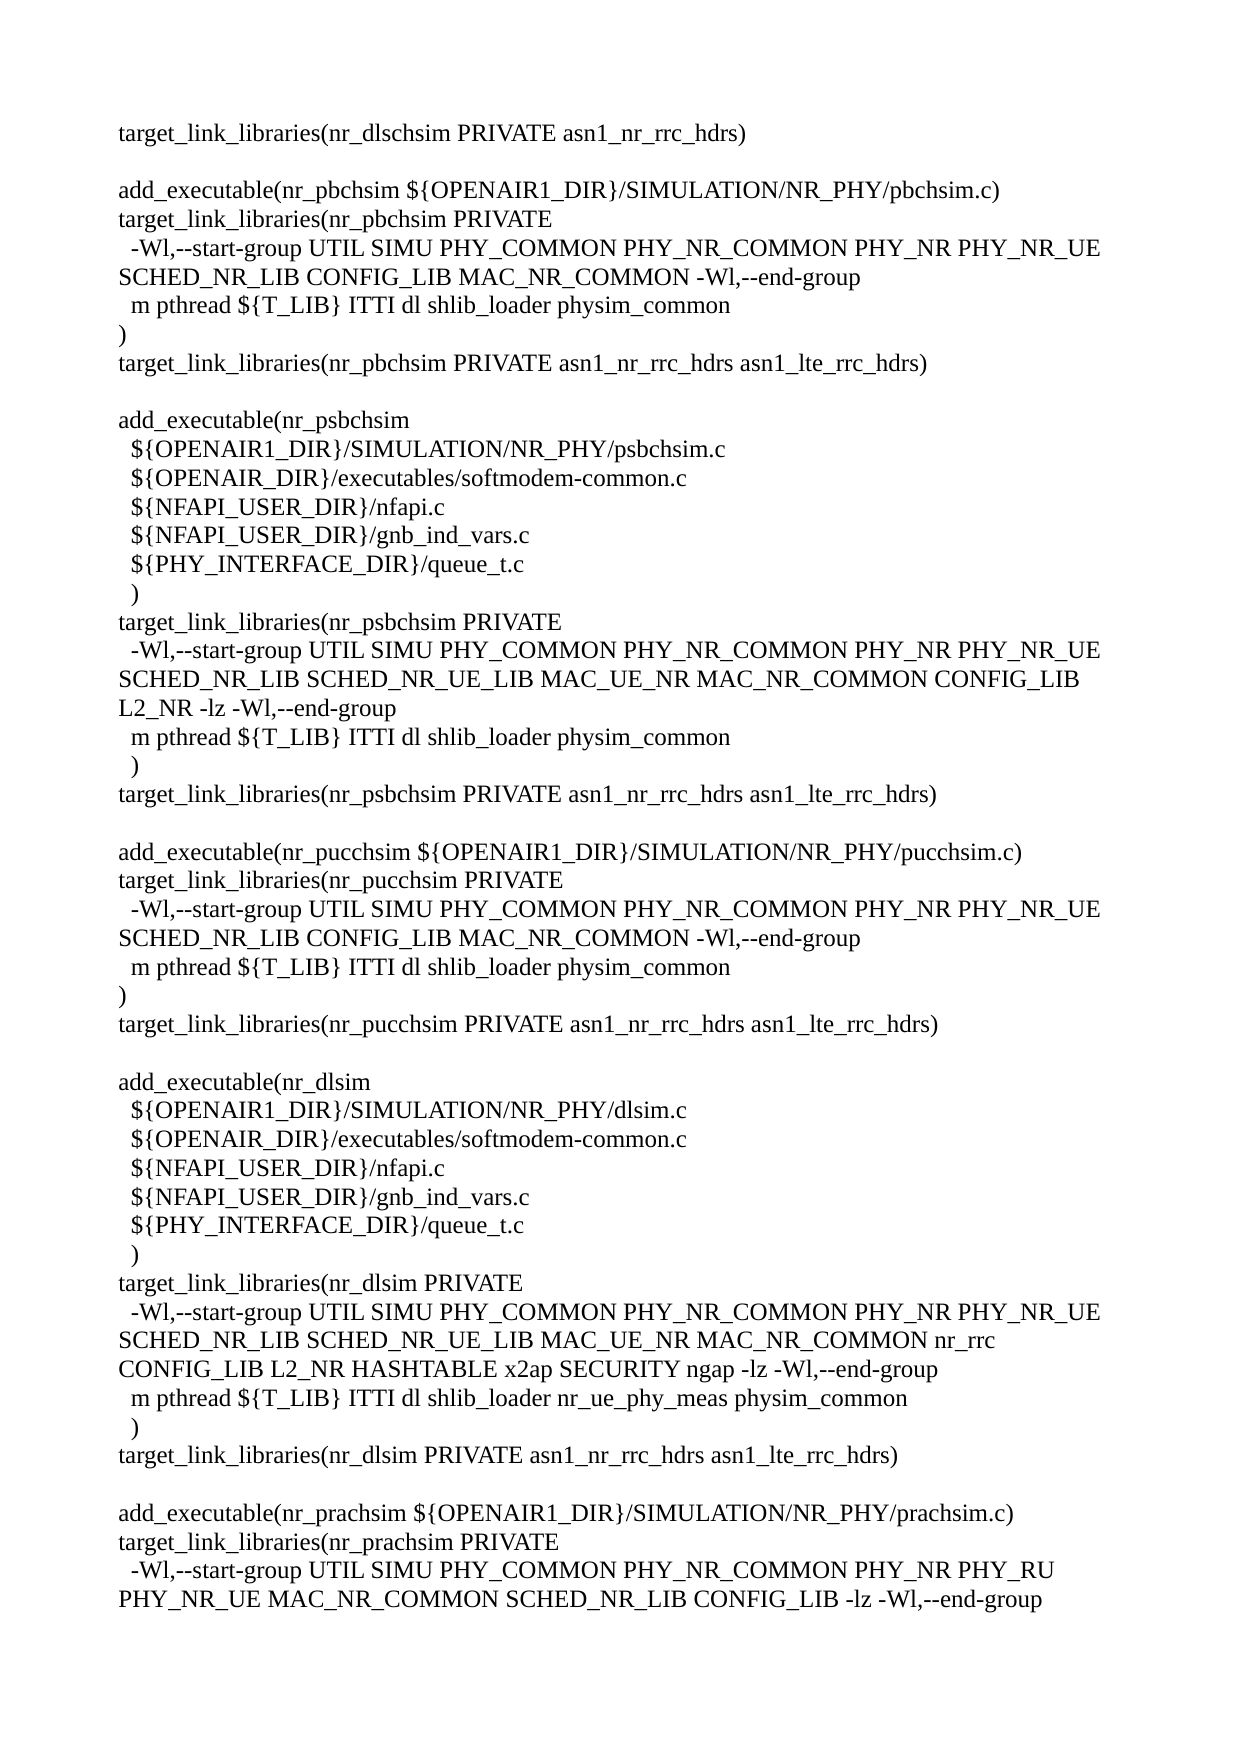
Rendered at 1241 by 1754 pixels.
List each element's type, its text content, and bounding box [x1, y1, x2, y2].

text ${OPENAIR_DIR}/executables/softmodem-common.c [118, 1124, 1122, 1153]
text ) [118, 981, 1122, 1009]
text ) [118, 1239, 1122, 1268]
text -Wl,--start-group UTIL SIMU PHY_COMMON PHY_NR_COMMON PHY_NR PHY_NR_UE SCHED_NR_LIB SCHED_NR_UE_LIB MAC_UE_NR MAC_NR_COMMON nr_rrc CONFIG_LIB L2_NR HASHTABLE x2ap SECURITY ngap -lz -Wl,--end-group [118, 1297, 1122, 1383]
text ${NFAPI_USER_DIR}/nfapi.c [118, 1153, 1122, 1182]
text target_link_libraries(nr_dlsim PRIVATE [118, 1268, 1122, 1297]
text ) [118, 1412, 1122, 1441]
text target_link_libraries(nr_dlschsim PRIVATE asn1_nr_rrc_hdrs) [118, 118, 1122, 147]
text target_link_libraries(nr_psbchsim PRIVATE [118, 607, 1122, 636]
text m pthread ${T_LIB} ITTI dl shlib_loader nr_ue_phy_meas physim_common [118, 1383, 1122, 1412]
text add_executable(nr_pbchsim ${OPENAIR1_DIR}/SIMULATION/NR_PHY/pbchsim.c) [118, 176, 1122, 204]
text add_executable(nr_psbchsim [118, 406, 1122, 434]
text m pthread ${T_LIB} ITTI dl shlib_loader physim_common [118, 722, 1122, 751]
text target_link_libraries(nr_pbchsim PRIVATE [118, 204, 1122, 233]
text ) [118, 319, 1122, 348]
text ) [118, 578, 1122, 607]
text ${OPENAIR1_DIR}/SIMULATION/NR_PHY/psbchsim.c [118, 434, 1122, 463]
text m pthread ${T_LIB} ITTI dl shlib_loader physim_common [118, 291, 1122, 319]
text -Wl,--start-group UTIL SIMU PHY_COMMON PHY_NR_COMMON PHY_NR PHY_NR_UE SCHED_NR_LIB CONFIG_LIB MAC_NR_COMMON -Wl,--end-group [118, 233, 1122, 291]
text -Wl,--start-group UTIL SIMU PHY_COMMON PHY_NR_COMMON PHY_NR PHY_RU PHY_NR_UE MAC_NR_COMMON SCHED_NR_LIB CONFIG_LIB -lz -Wl,--end-group [118, 1556, 1122, 1613]
text add_executable(nr_dlsim [118, 1067, 1122, 1096]
text -Wl,--start-group UTIL SIMU PHY_COMMON PHY_NR_COMMON PHY_NR PHY_NR_UE SCHED_NR_LIB SCHED_NR_UE_LIB MAC_UE_NR MAC_NR_COMMON CONFIG_LIB L2_NR -lz -Wl,--end-group [118, 636, 1122, 722]
text add_executable(nr_pucchsim ${OPENAIR1_DIR}/SIMULATION/NR_PHY/pucchsim.c) [118, 837, 1122, 866]
text target_link_libraries(nr_psbchsim PRIVATE asn1_nr_rrc_hdrs asn1_lte_rrc_hdrs) [118, 779, 1122, 808]
text target_link_libraries(nr_pucchsim PRIVATE [118, 866, 1122, 894]
text -Wl,--start-group UTIL SIMU PHY_COMMON PHY_NR_COMMON PHY_NR PHY_NR_UE SCHED_NR_LIB CONFIG_LIB MAC_NR_COMMON -Wl,--end-group [118, 894, 1122, 952]
text ${OPENAIR_DIR}/executables/softmodem-common.c [118, 463, 1122, 492]
text ${NFAPI_USER_DIR}/gnb_ind_vars.c [118, 521, 1122, 549]
text ${OPENAIR1_DIR}/SIMULATION/NR_PHY/dlsim.c [118, 1096, 1122, 1124]
text target_link_libraries(nr_pucchsim PRIVATE asn1_nr_rrc_hdrs asn1_lte_rrc_hdrs) [118, 1009, 1122, 1038]
text target_link_libraries(nr_dlsim PRIVATE asn1_nr_rrc_hdrs asn1_lte_rrc_hdrs) [118, 1441, 1122, 1469]
text ${NFAPI_USER_DIR}/gnb_ind_vars.c [118, 1182, 1122, 1211]
text m pthread ${T_LIB} ITTI dl shlib_loader physim_common [118, 952, 1122, 981]
text ${PHY_INTERFACE_DIR}/queue_t.c [118, 1211, 1122, 1239]
text target_link_libraries(nr_pbchsim PRIVATE asn1_nr_rrc_hdrs asn1_lte_rrc_hdrs) [118, 348, 1122, 377]
text ${NFAPI_USER_DIR}/nfapi.c [118, 492, 1122, 521]
text add_executable(nr_prachsim ${OPENAIR1_DIR}/SIMULATION/NR_PHY/prachsim.c) [118, 1498, 1122, 1527]
text target_link_libraries(nr_prachsim PRIVATE [118, 1527, 1122, 1556]
text ) [118, 751, 1122, 779]
text ${PHY_INTERFACE_DIR}/queue_t.c [118, 549, 1122, 578]
